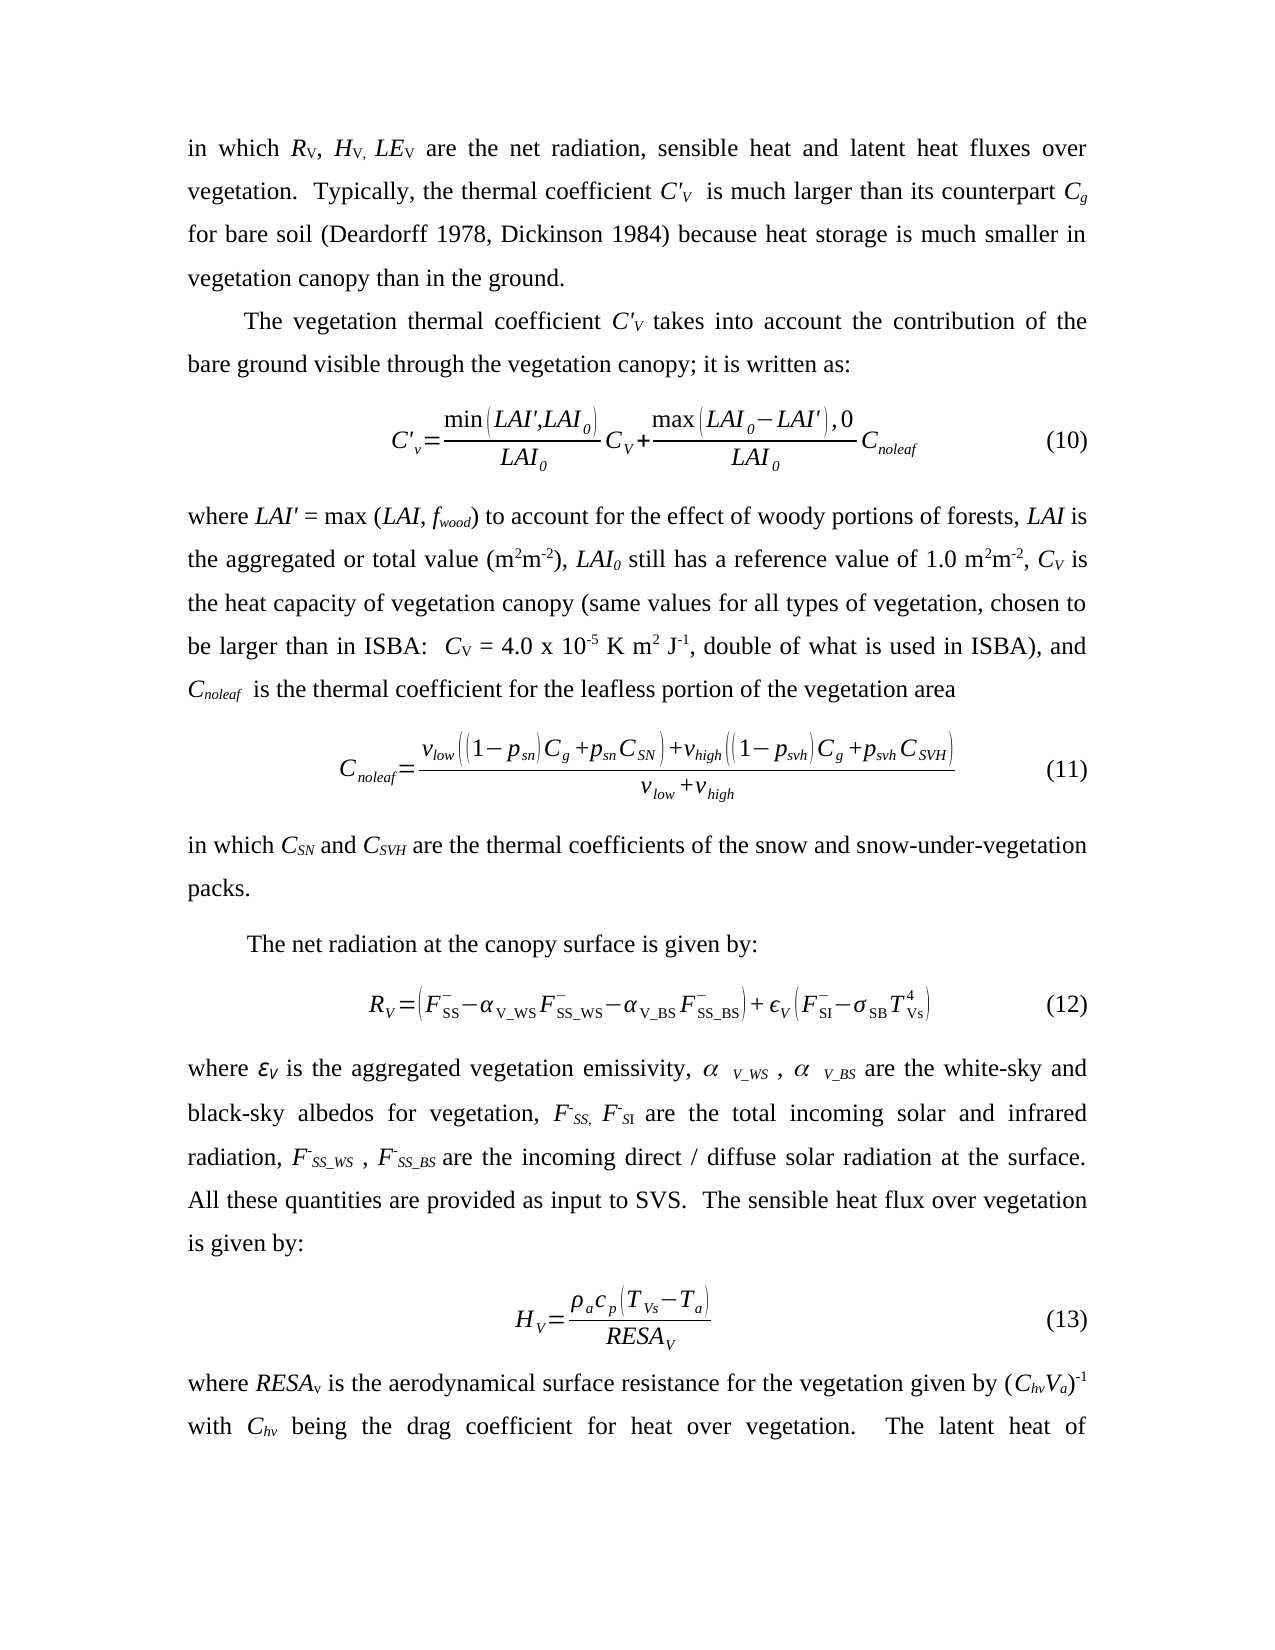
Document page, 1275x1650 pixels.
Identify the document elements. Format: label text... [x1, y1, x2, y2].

text [187, 1283, 508, 1353]
text The net radiation at the canopy surface is given by: [187, 929, 1087, 958]
text [187, 729, 333, 803]
text in which RV, HV, LEV are the net radiation, sensible heat and latent heat fluxes over vegetation. Typically, the thermal coefficient C'V is much larger than its counterpart Cg for bare soil (Deardorff 1978, Dickinson 1984) because heat storage is much smaller in vegetation canopy than in the ground. [187, 133, 1087, 291]
text where εV is the aggregated vegetation emissivity, a V_WS , a V_BS are the white-sky and black-sky albedos for vegetation, F-SS, F-SI are the total incoming solar and infrared radiation, F-SS_WS , F-SS_BS are the incoming direct / diffuse solar radiation at the surface. All these quantities are provided as input to SVS. The sensible heat flux over vegetation is given by: [187, 1050, 1087, 1257]
text in which CSN and CSVH are the thermal coefficients of the snow and snow-under-vegetation packs. [187, 830, 1087, 902]
text (13) [721, 1283, 1087, 1353]
text (11) [965, 729, 1087, 803]
text where RESAv is the aerodynamical surface resistance for the vegetation given by (ChvVa)-1 with Chv being the drag coefficient for heat over vegetation. The latent heat of [187, 1368, 1087, 1440]
text where LAI' = max (LAI, fwood) to account for the effect of woody portions of forests, LAI is the aggregated or total value (m2m-2), LAI0 still has a reference value of 1.0 m2m-2, CV is the heat capacity of vegetation canopy (same values for all types of vegetation, chosen to be larger than in ISBA: CV = 4.0 x 10-5 K m2 J-1, double of what is used in ISBA), and Cnoleaf is the thermal coefficient for the leafless portion of the vegetation area [187, 501, 1087, 703]
text The vegetation thermal coefficient C'V takes into account the contribution of the bare ground visible through the vegetation canopy; it is written as: [187, 306, 1087, 378]
text (10) [927, 404, 1087, 474]
text [187, 984, 361, 1023]
text (12) [939, 984, 1087, 1023]
text [187, 404, 385, 474]
